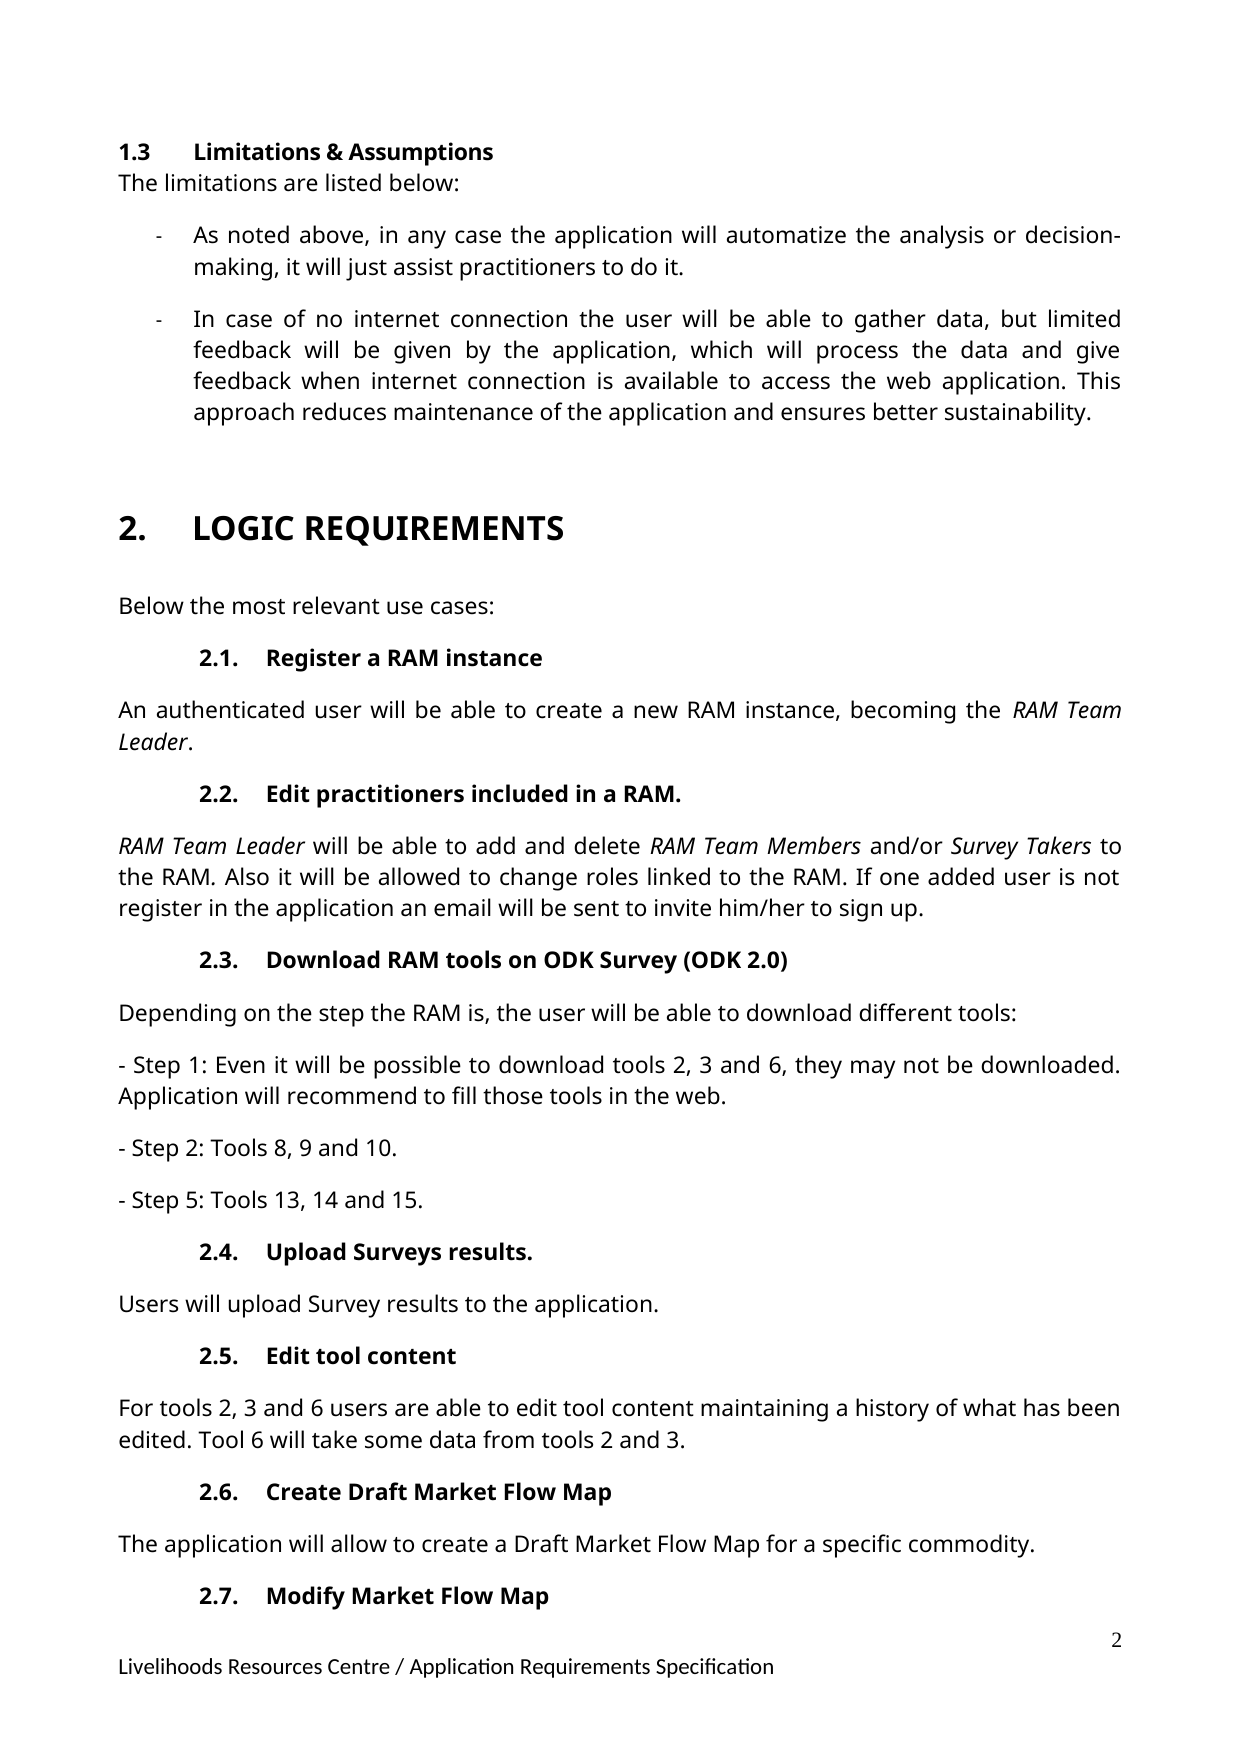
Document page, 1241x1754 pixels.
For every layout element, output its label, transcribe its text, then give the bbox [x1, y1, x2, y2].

text Below the most relevant use cases: [118, 590, 1122, 622]
list Modify Market Flow Map [193, 1580, 1122, 1611]
text Depending on the step the RAM is, the user will be able to download different tools: [118, 997, 1122, 1028]
list Edit practitioners included in a RAM. [193, 778, 1122, 809]
list As noted above, in any case the application will automatize the analysis or decision-making, it will just assist practitioners to do it. [156, 219, 1122, 282]
list In case of no internet connection the user will be able to gather data, but limited feedback will be given by the application, which will process the data and give feedback when internet connection is available to access the web application. This approach reduces maintenance of the application and ensures better sustainability. [156, 302, 1122, 427]
list Register a RAM instance [193, 642, 1122, 674]
text - Step 2: Tools 8, 9 and 10. [118, 1132, 1122, 1163]
subtitle Limitations & Assumptions [118, 136, 1122, 167]
text - Step 1: Even it will be possible to download tools 2, 3 and 6, they may not be downloaded. Application will recommend to fill those tools in the web. [118, 1049, 1122, 1111]
text The application will allow to create a Draft Market Flow Map for a specific commodity. [118, 1528, 1122, 1559]
subtitle LOGIC REQUIREMENTS [118, 504, 1122, 550]
text Users will upload Survey results to the application. [118, 1288, 1122, 1319]
list Download RAM tools on ODK Survey (ODK 2.0) [193, 944, 1122, 976]
list Edit tool content [193, 1340, 1122, 1372]
list Create Draft Market Flow Map [193, 1476, 1122, 1507]
text For tools 2, 3 and 6 users are able to edit tool content maintaining a history of what has been edited. Tool 6 will take some data from tools 2 and 3. [118, 1392, 1122, 1455]
text RAM Team Leader will be able to add and delete RAM Team Members and/or Survey Takers to the RAM. Also it will be allowed to change roles linked to the RAM. If one added user is not register in the application an email will be sent to invite him/her to sign up. [118, 830, 1122, 924]
text The limitations are listed below: [118, 167, 1122, 198]
list Upload Surveys results. [193, 1236, 1122, 1267]
text - Step 5: Tools 13, 14 and 15. [118, 1184, 1122, 1215]
text An authenticated user will be able to create a new RAM instance, becoming the RAM Team Leader. [118, 694, 1122, 757]
